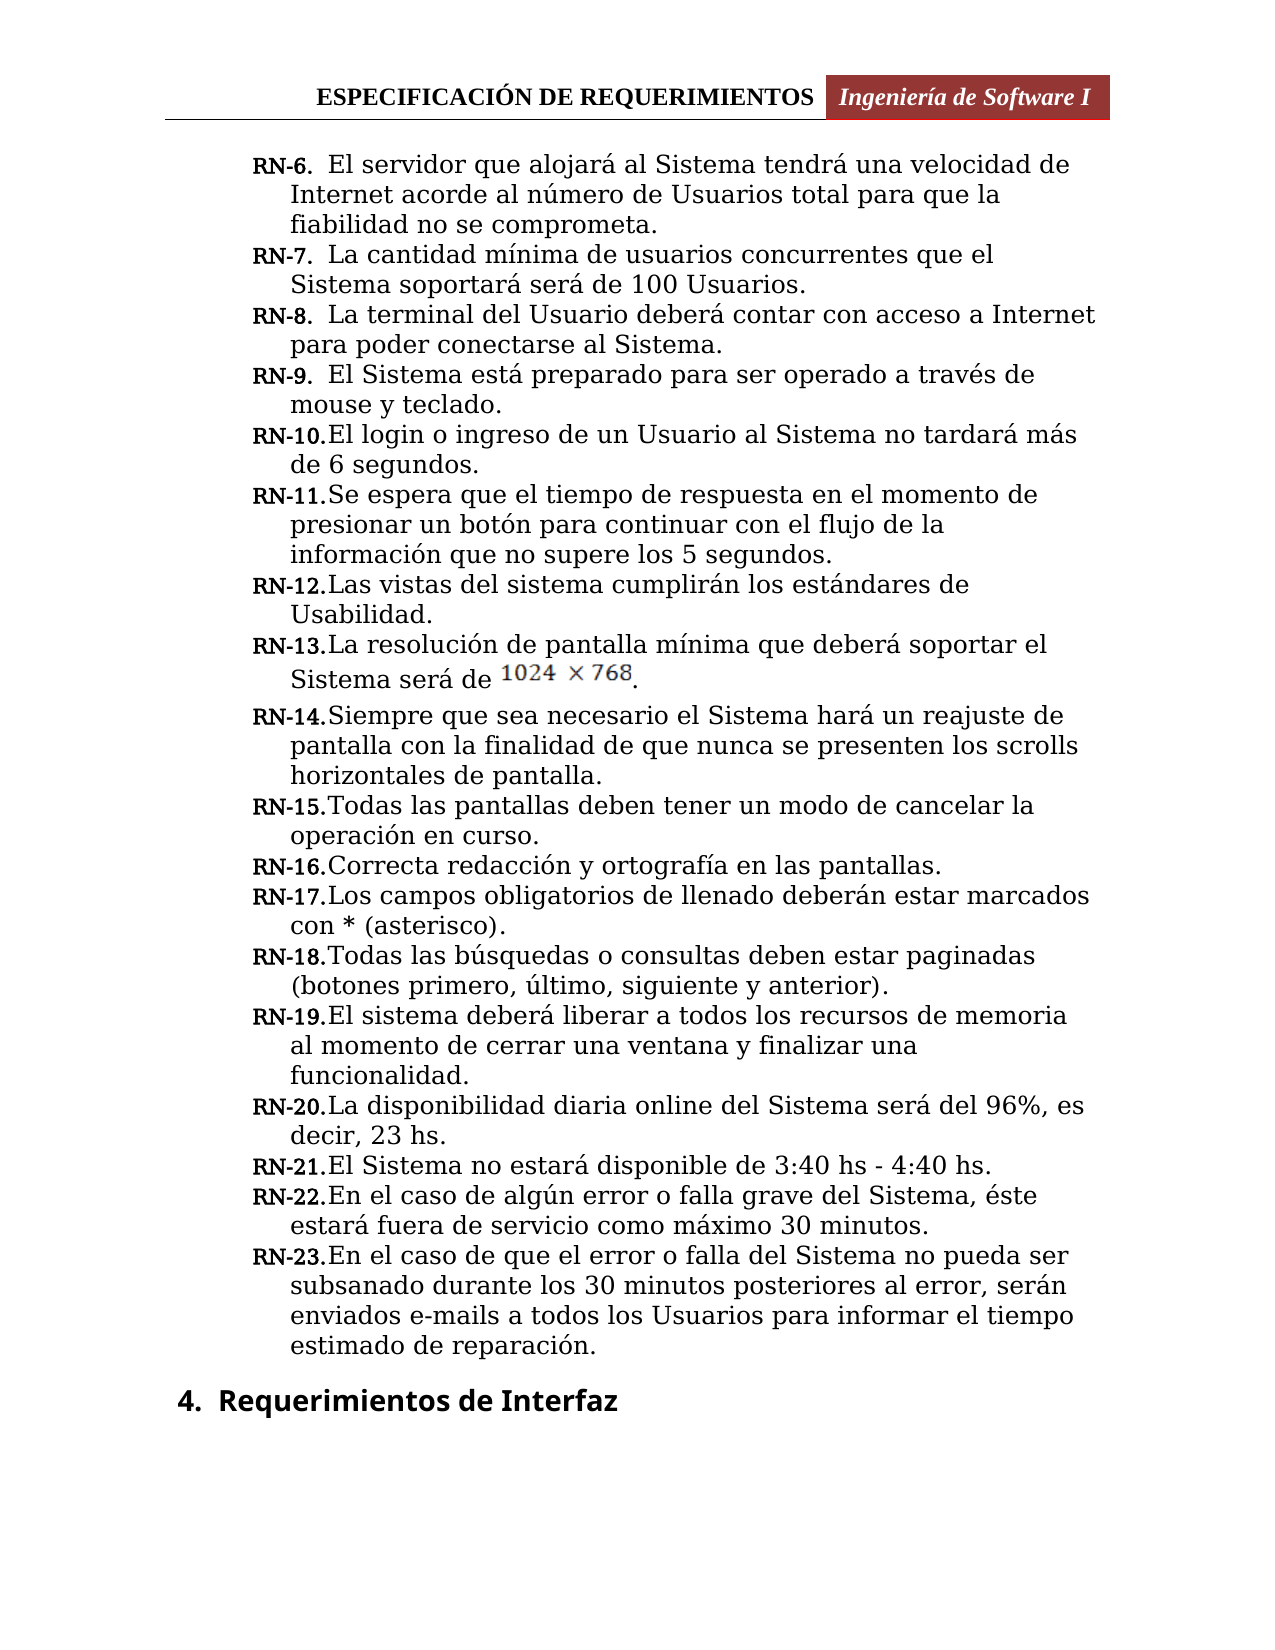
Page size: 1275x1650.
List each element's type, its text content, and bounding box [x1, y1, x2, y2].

picture [500, 658, 632, 689]
list La disponibilidad diaria online del Sistema será del 96%, es decir, 23 hs. [252, 1089, 1098, 1149]
list El sistema deberá liberar a todos los recursos de memoria al momento de cerrar una ventana y finalizar una funcionalidad. [252, 999, 1098, 1089]
list El login o ingreso de un Usuario al Sistema no tardará más de 6 segundos. [252, 418, 1098, 478]
list La cantidad mínima de usuarios concurrentes que el Sistema soportará será de 100 Usuarios. [252, 238, 1098, 298]
list Siempre que sea necesario el Sistema hará un reajuste de pantalla con la finalidad de que nunca se presenten los scrolls horizontales de pantalla. [252, 699, 1098, 789]
list Los campos obligatorios de llenado deberán estar marcados con * (asterisco). [252, 879, 1098, 939]
list En el caso de que el error o falla del Sistema no pueda ser subsanado durante los 30 minutos posteriores al error, serán enviados e-mails a todos los Usuarios para informar el tiempo estimado de reparación. [252, 1239, 1098, 1359]
list El Sistema no estará disponible de 3:40 hs - 4:40 hs. [252, 1149, 1098, 1179]
list El servidor que alojará al Sistema tendrá una velocidad de Internet acorde al número de Usuarios total para que la fiabilidad no se comprometa. [252, 148, 1098, 238]
list Todas las búsquedas o consultas deben estar paginadas (botones primero, último, siguiente y anterior). [252, 939, 1098, 999]
list La resolución de pantalla mínima que deberá soportar el Sistema será de . [252, 628, 1098, 699]
list Se espera que el tiempo de respuesta en el momento de presionar un botón para continuar con el flujo de la información que no supere los 5 segundos. [252, 478, 1098, 568]
list Todas las pantallas deben tener un modo de cancelar la operación en curso. [252, 789, 1098, 849]
subtitle 4. Requerimientos de Interfaz [177, 1380, 1098, 1420]
list Correcta redacción y ortografía en las pantallas. [252, 849, 1098, 879]
list En el caso de algún error o falla grave del Sistema, éste estará fuera de servicio como máximo 30 minutos. [252, 1179, 1098, 1239]
list Las vistas del sistema cumplirán los estándares de Usabilidad. [252, 568, 1098, 628]
list La terminal del Usuario deberá contar con acceso a Internet para poder conectarse al Sistema. [252, 298, 1098, 358]
list El Sistema está preparado para ser operado a través de mouse y teclado. [252, 358, 1098, 418]
